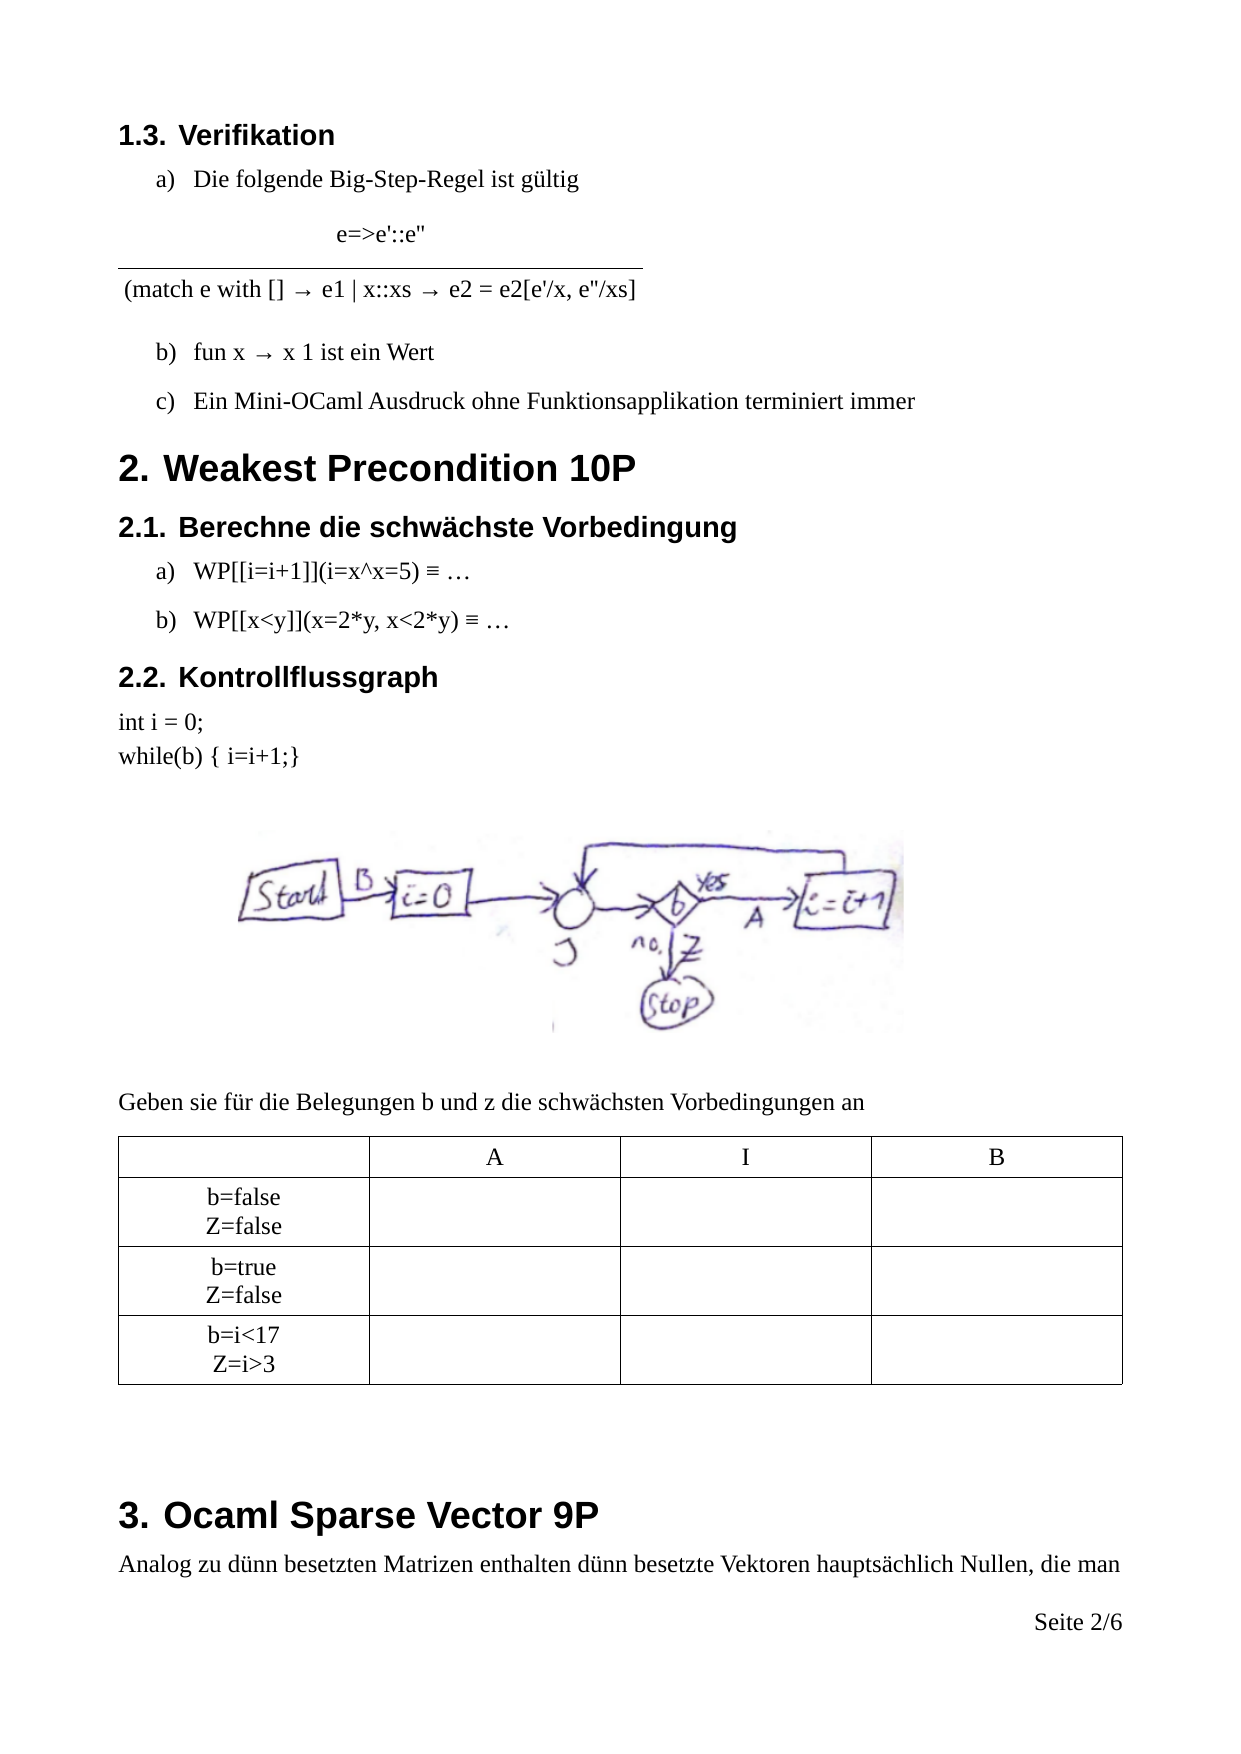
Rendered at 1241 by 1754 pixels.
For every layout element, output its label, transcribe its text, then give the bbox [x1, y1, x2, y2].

subtitle Kontrollflussgraph [118, 661, 1122, 694]
table_cell b=true Z=false [119, 1247, 369, 1315]
text Geben sie für die Belegungen b und z die schwächsten Vorbedingungen an [118, 1087, 1122, 1116]
table_cell [872, 1178, 1122, 1246]
table_cell [370, 1178, 620, 1246]
table_cell [621, 1178, 871, 1246]
subtitle Verifikation [118, 118, 1122, 152]
table_cell [370, 1247, 620, 1315]
table_cell [872, 1316, 1122, 1384]
table_cell [872, 1247, 1122, 1315]
table_cell [621, 1247, 871, 1315]
list Ein Mini-OCaml Ausdruck ohne Funktionsapplikation terminiert immer [156, 386, 1122, 415]
subtitle Weakest Precondition 10P [118, 446, 1122, 489]
table_cell b=false Z=false [119, 1178, 369, 1246]
table_cell [621, 1316, 871, 1384]
table_cell b=i<17 Z=i>3 [119, 1316, 369, 1384]
text Analog zu dünn besetzten Matrizen enthalten dünn besetzte Vektoren hauptsächlich Nullen, die man [118, 1549, 1122, 1577]
table_header I [621, 1137, 871, 1177]
table_header [119, 1137, 369, 1177]
list WP[[x<y]](x=2*y, x<2*y) ≡ … [156, 605, 1122, 634]
table_header B [872, 1137, 1122, 1177]
table_cell [370, 1316, 620, 1384]
picture [237, 830, 904, 1033]
list WP[[i=i+1]](i=x^x=5) ≡ … [156, 556, 1122, 585]
text int i = 0; while(b) { i=i+1;} [118, 707, 1122, 770]
subtitle Ocaml Sparse Vector 9P [118, 1492, 1122, 1536]
table_header A [370, 1137, 620, 1177]
list Die folgende Big-Step-Regel ist gültig [156, 164, 1122, 193]
table_header e=>e'::e'' [118, 213, 643, 268]
list fun x → x 1 ist ein Wert [156, 337, 1122, 366]
table_cell (match e with [] → e1 | x::xs → e2 = e2[e'/x, e''/xs] [118, 269, 643, 337]
subtitle Berechne die schwächste Vorbedingung [118, 510, 1122, 544]
